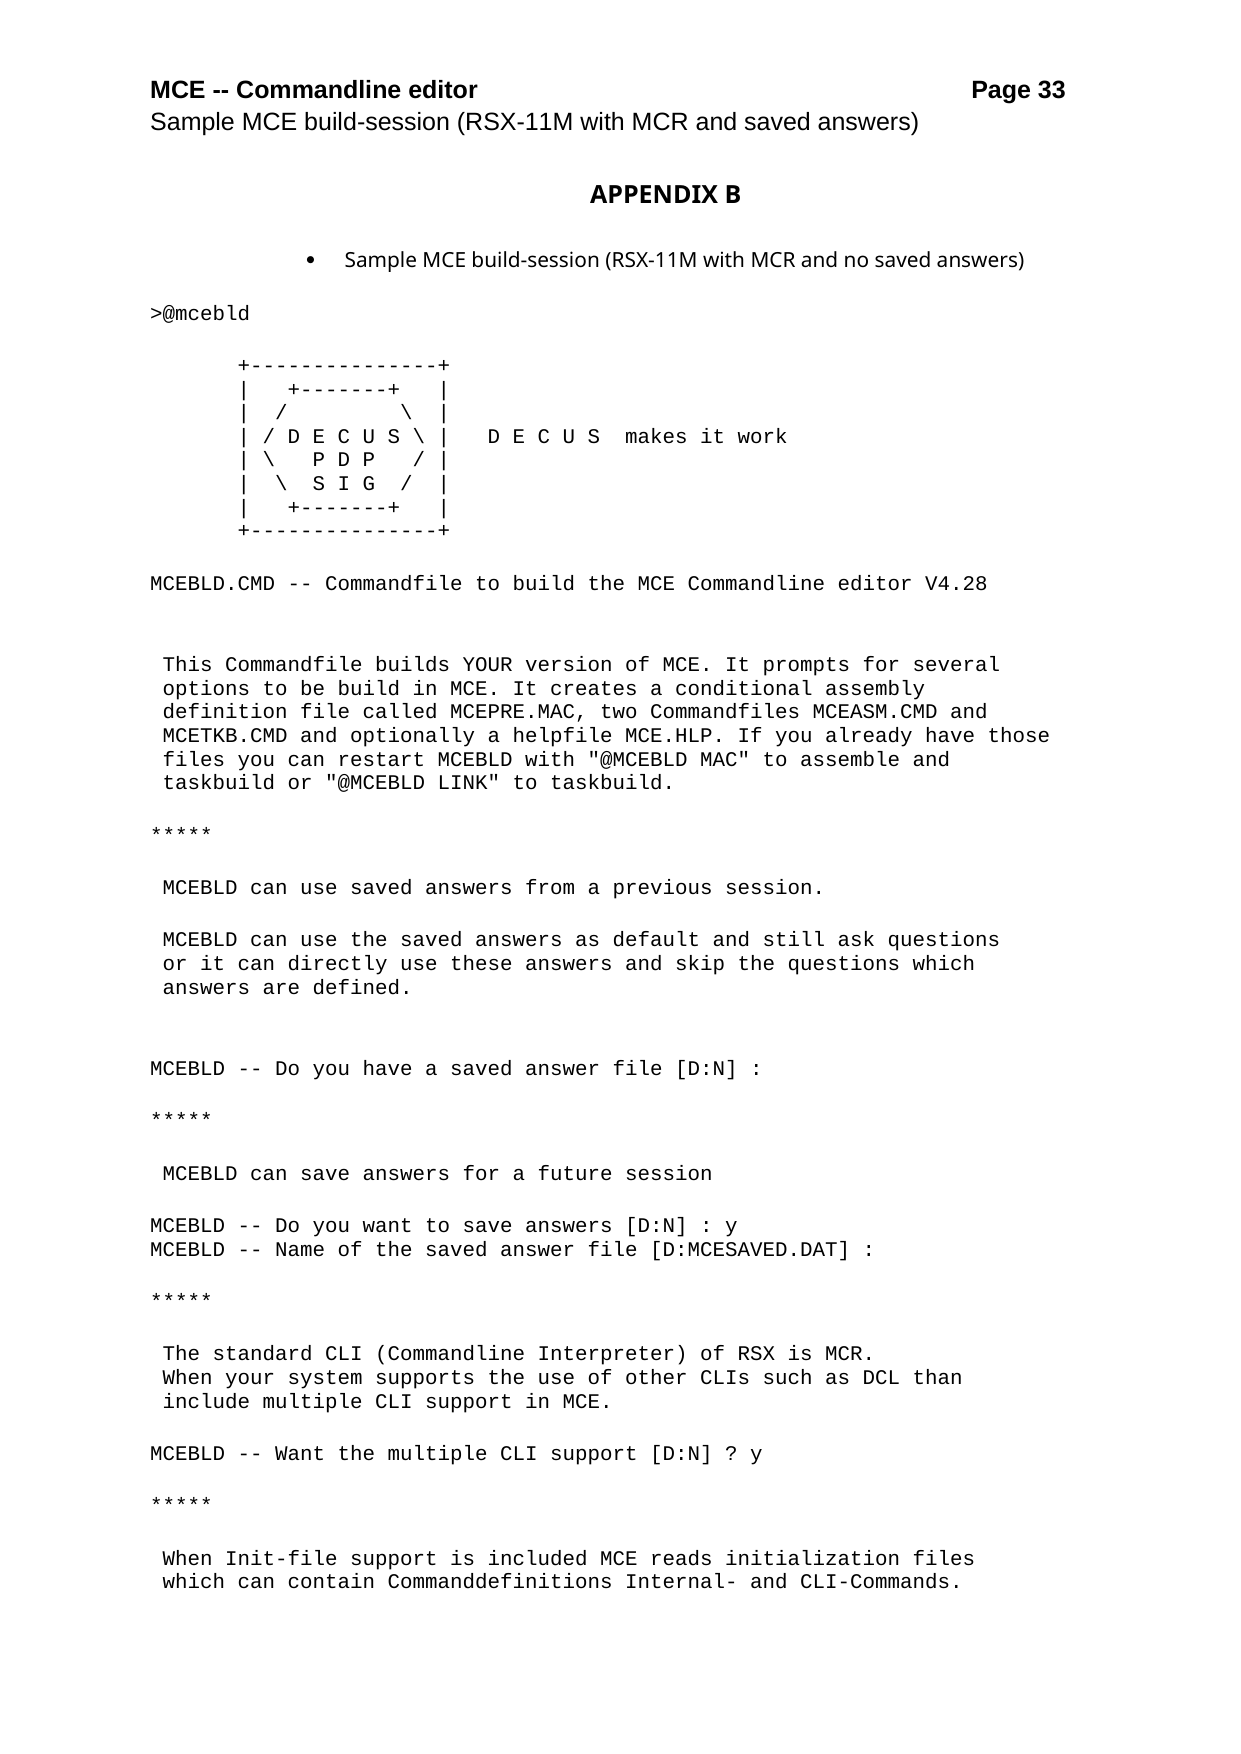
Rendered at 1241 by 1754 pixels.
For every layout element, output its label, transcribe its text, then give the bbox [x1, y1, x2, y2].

text MCEBLD.CMD -- Commandfile to build the MCE Commandline editor V4.28 [150, 573, 1181, 596]
text | / D E C U S \ | D E C U S makes it work [150, 426, 1181, 449]
text | \ P D P / | [150, 449, 1181, 473]
text | / \ | [150, 402, 1181, 426]
text files you can restart MCEBLD with "@MCEBLD MAC" to assemble and [150, 748, 1181, 772]
text which can contain Commanddefinitions Internal- and CLI-Commands. [150, 1572, 1181, 1595]
text MCEBLD can use saved answers from a previous session. [150, 877, 1181, 901]
text MCETKB.CMD and optionally a helpfile MCE.HLP. If you already have those [150, 725, 1181, 748]
text ***** [150, 1496, 1181, 1519]
text >@mcebld [150, 302, 1181, 326]
text This Commandfile builds YOUR version of MCE. It prompts for several [150, 654, 1181, 678]
text MCEBLD -- Do you have a saved answer file [D:N] : [150, 1058, 1181, 1081]
text answers are defined. [150, 977, 1181, 1000]
text or it can directly use these answers and skip the questions which [150, 953, 1181, 977]
text definition file called MCEPRE.MAC, two Commandfiles MCEASM.CMD and [150, 701, 1181, 725]
text | +-------+ | [150, 497, 1181, 520]
text When Init-file support is included MCE reads initialization files [150, 1548, 1181, 1572]
text | \ S I G / | [150, 473, 1181, 497]
text +---------------+ [150, 355, 1181, 378]
text ***** [150, 824, 1181, 848]
text The standard CLI (Commandline Interpreter) of RSX is MCR. [150, 1343, 1181, 1367]
text MCEBLD -- Want the multiple CLI support [D:N] ? y [150, 1443, 1181, 1467]
text MCEBLD -- Name of the saved answer file [D:MCESAVED.DAT] : [150, 1239, 1181, 1262]
text MCEBLD can save answers for a future session [150, 1163, 1181, 1186]
text options to be build in MCE. It creates a conditional assembly [150, 678, 1181, 701]
text ***** [150, 1291, 1181, 1315]
text +---------------+ [150, 520, 1181, 544]
text MCEBLD can use the saved answers as default and still ask questions [150, 929, 1181, 953]
text APPENDIX B [150, 177, 1181, 211]
text taskbuild or "@MCEBLD LINK" to taskbuild. [150, 772, 1181, 796]
text MCEBLD -- Do you want to save answers [D:N] : y [150, 1215, 1181, 1239]
list Sample MCE build-session (RSX-11M with MCR and no saved answers) [150, 245, 1181, 274]
text When your system supports the use of other CLIs such as DCL than [150, 1367, 1181, 1391]
text ***** [150, 1110, 1181, 1134]
text | +-------+ | [150, 378, 1181, 402]
text include multiple CLI support in MCE. [150, 1391, 1181, 1414]
